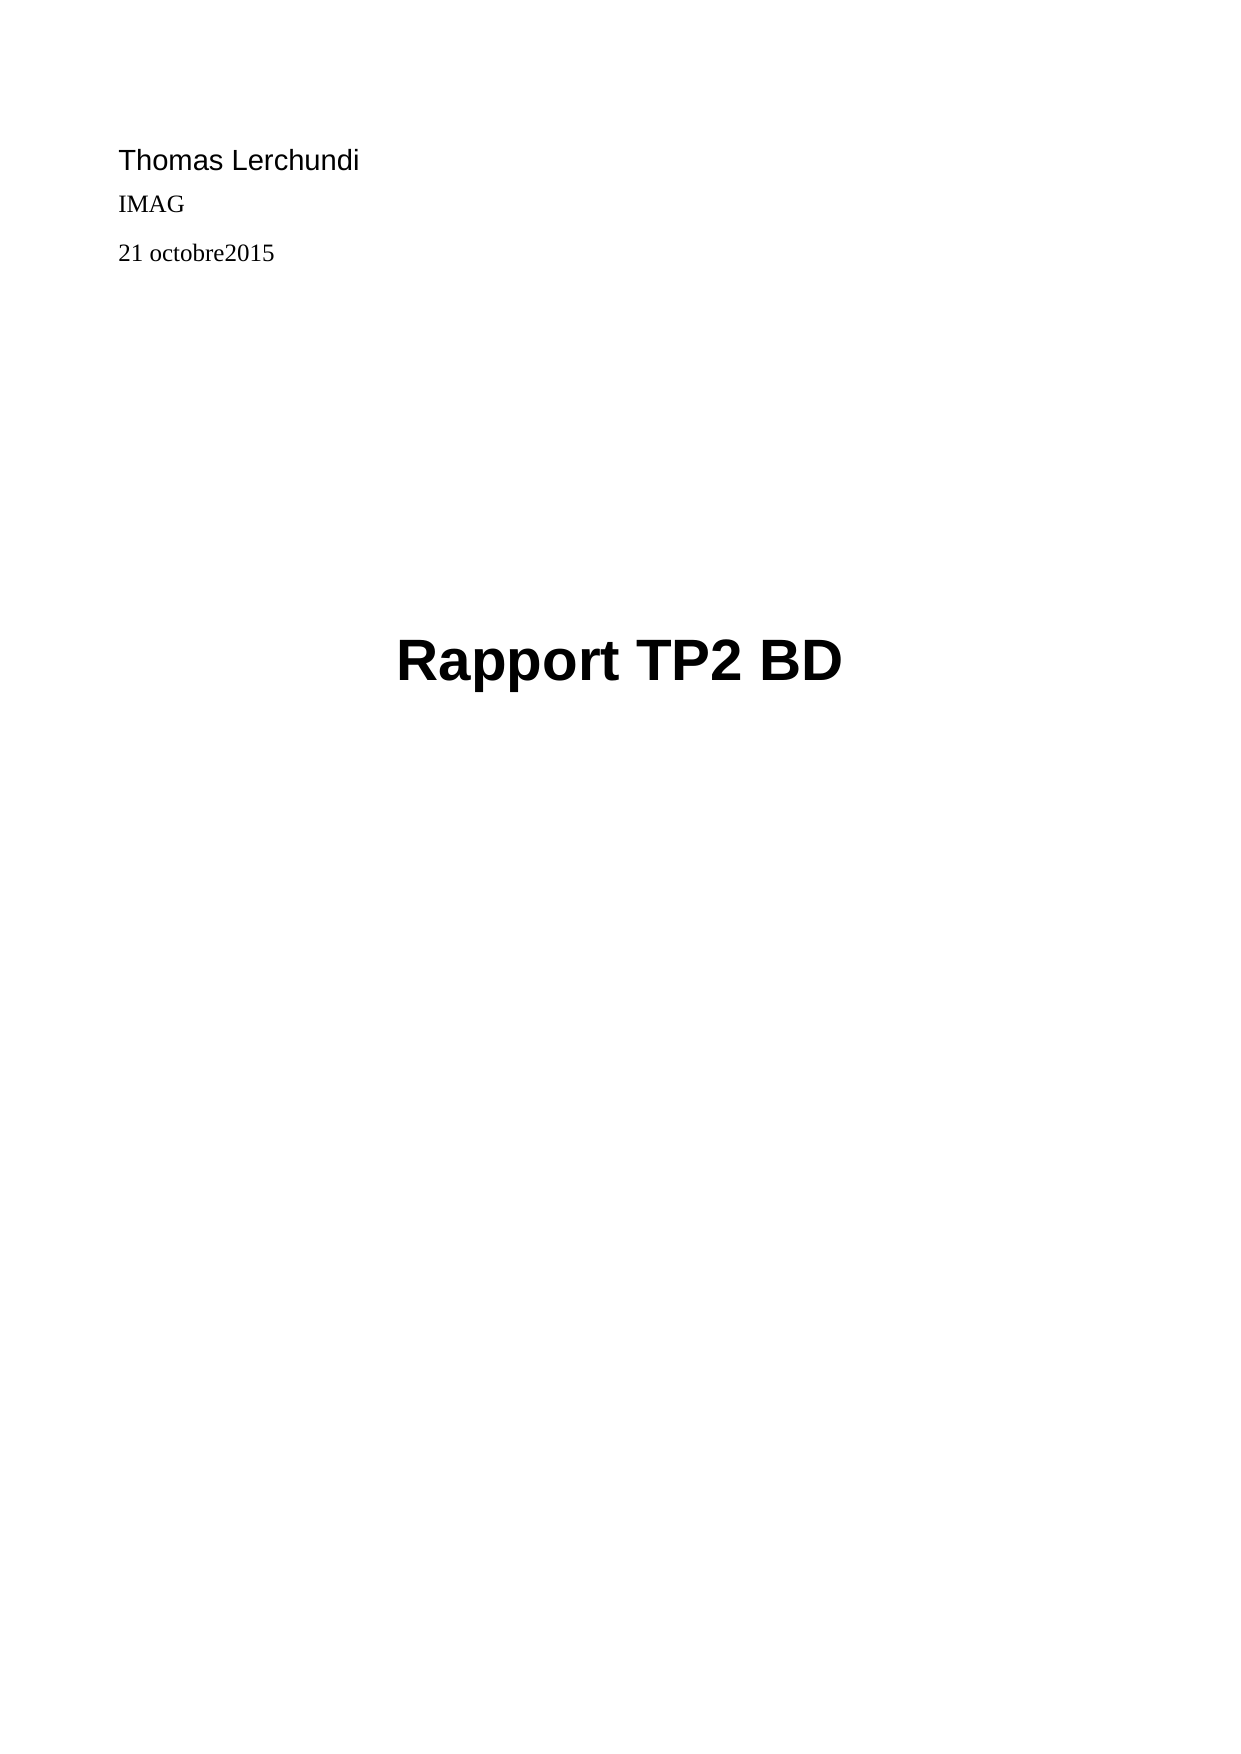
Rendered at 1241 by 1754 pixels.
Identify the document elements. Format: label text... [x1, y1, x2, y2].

subtitle Thomas Lerchundi [118, 143, 1122, 177]
title Rapport TP2 BD [118, 626, 1122, 693]
text 21 octobre2015 [118, 238, 1122, 267]
text IMAG [118, 189, 1122, 218]
